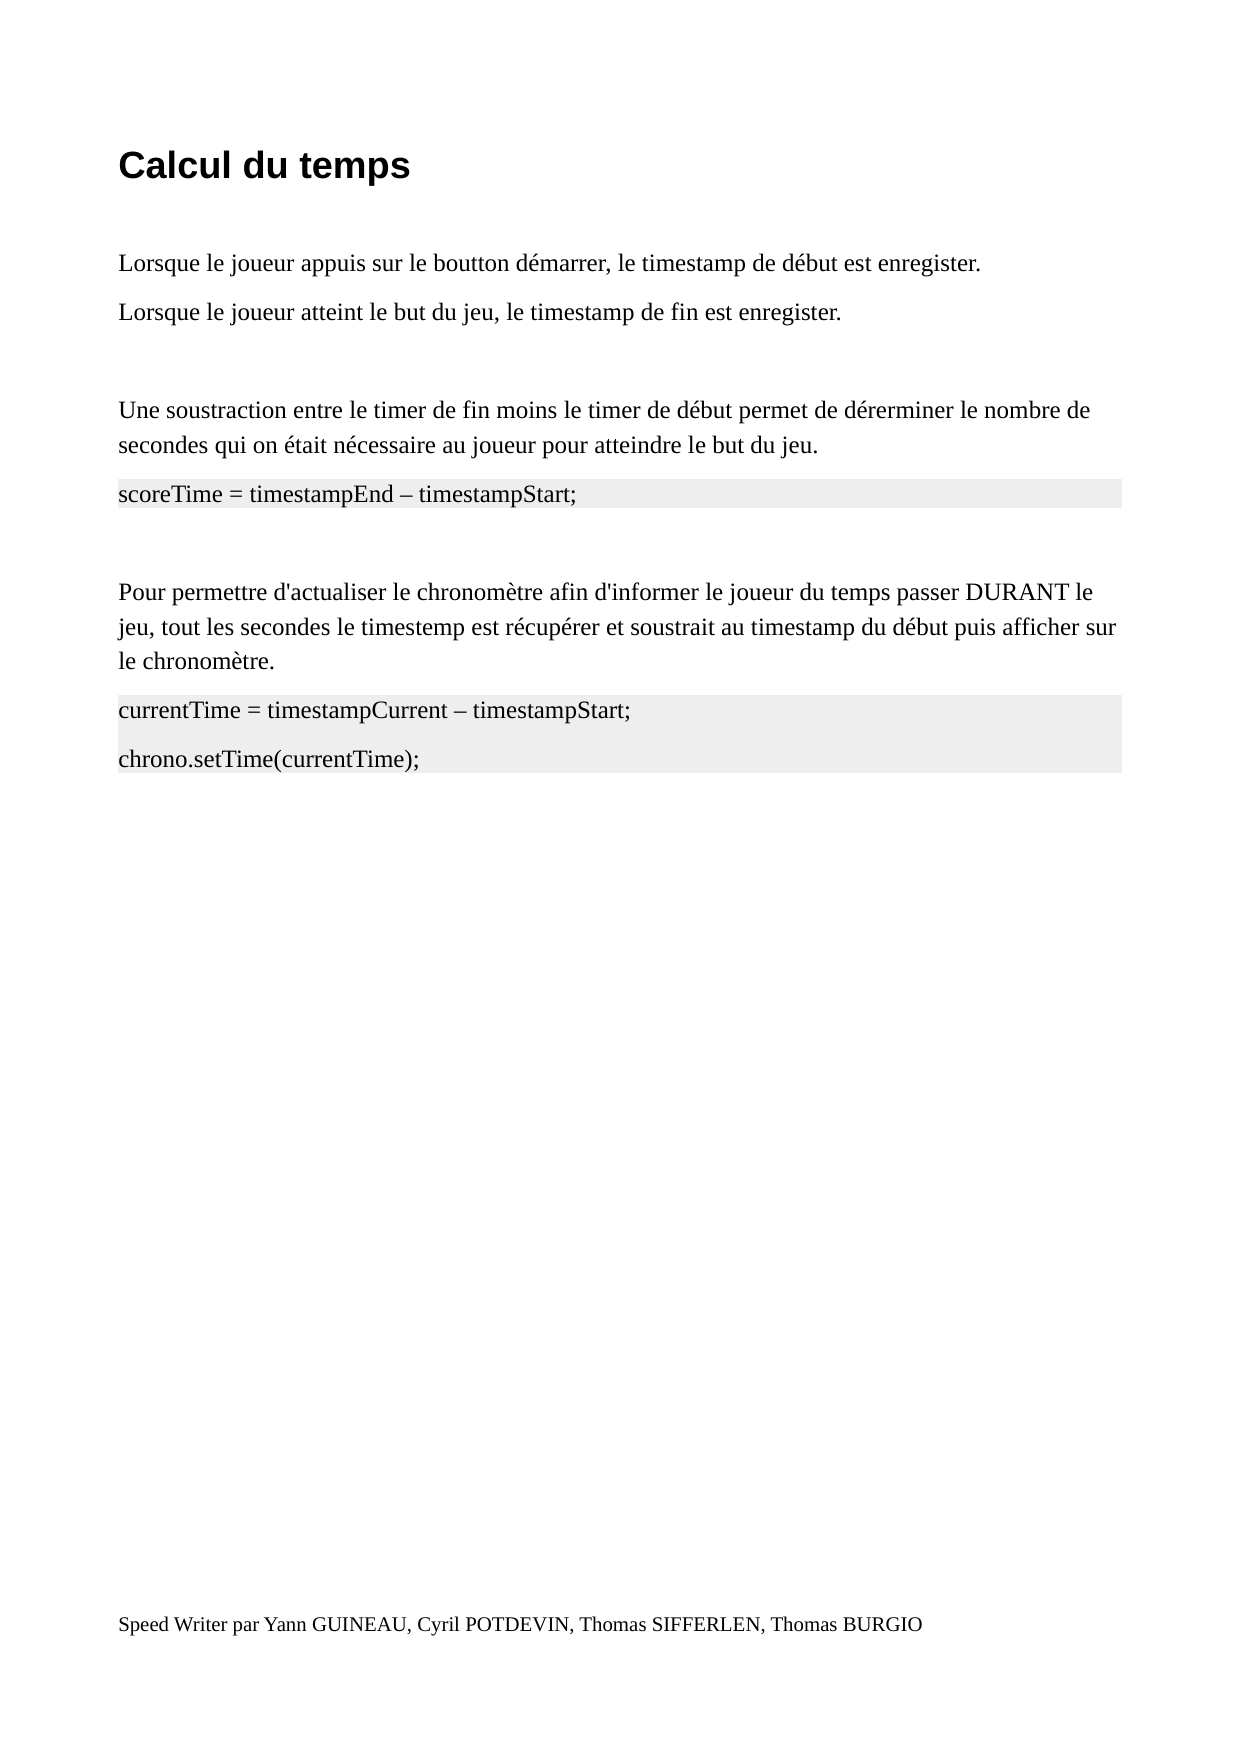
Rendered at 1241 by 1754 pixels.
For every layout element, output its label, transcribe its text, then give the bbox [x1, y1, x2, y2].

text scoreTime = timestampEnd – timestampStart; [118, 479, 1122, 508]
subtitle Calcul du temps [118, 143, 1122, 187]
text chrono.setTime(currentTime); [118, 744, 1122, 773]
text Une soustraction entre le timer de fin moins le timer de début permet de dérerminer le nombre de secondes qui on était nécessaire au joueur pour atteindre le but du jeu. [118, 396, 1122, 459]
text Lorsque le joueur appuis sur le boutton démarrer, le timestamp de début est enregister. [118, 248, 1122, 277]
text Lorsque le joueur atteint le but du jeu, le timestamp de fin est enregister. [118, 297, 1122, 326]
text currentTime = timestampCurrent – timestampStart; [118, 695, 1122, 724]
text Pour permettre d'actualiser le chronomètre afin d'informer le joueur du temps passer DURANT le jeu, tout les secondes le timestemp est récupérer et soustrait au timestamp du début puis afficher sur le chronomètre. [118, 577, 1122, 675]
